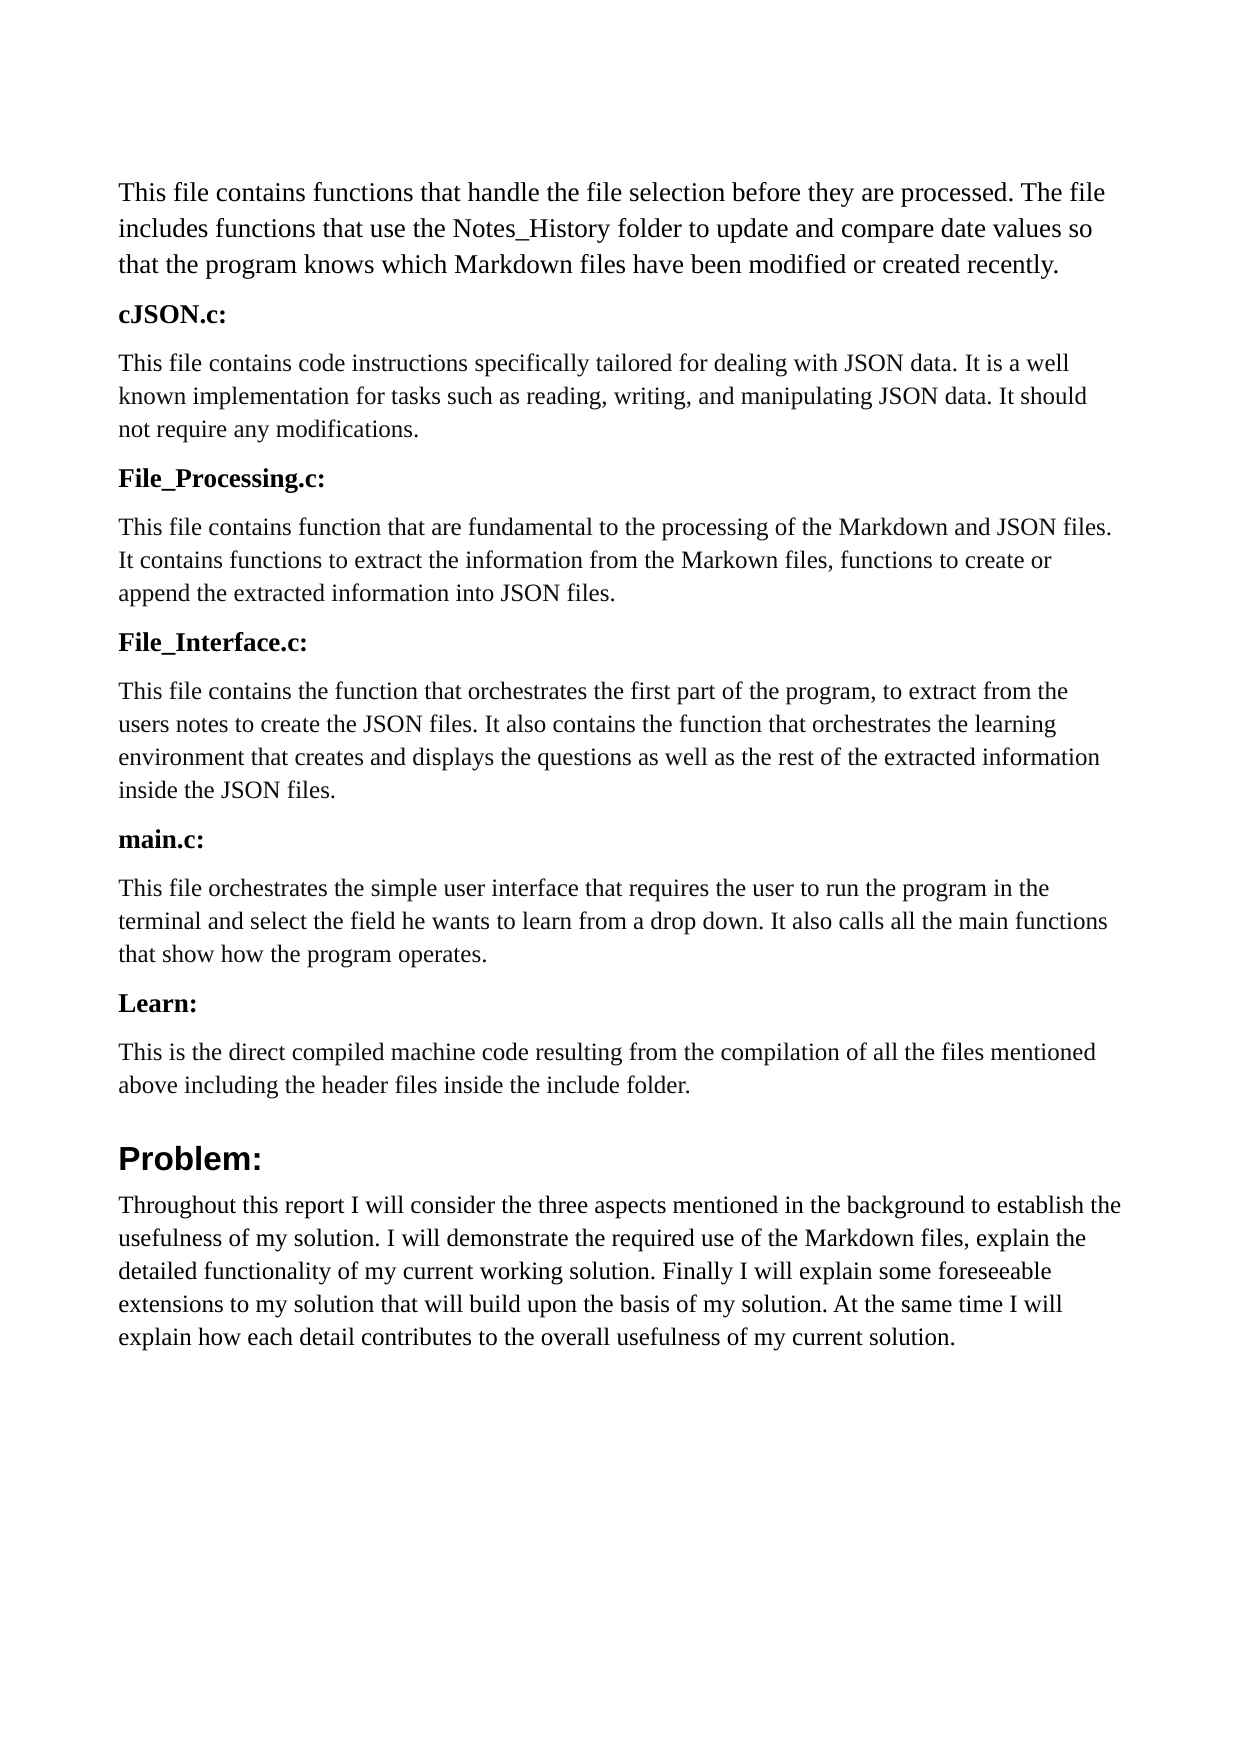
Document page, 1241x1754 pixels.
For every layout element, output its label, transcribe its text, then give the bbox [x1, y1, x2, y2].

text main.c: [118, 823, 1122, 854]
text File_Processing.c: [118, 462, 1122, 493]
text This file contains code instructions specifically tailored for dealing with JSON data. It is a well known implementation for tasks such as reading, writing, and manipulating JSON data. It should not require any modifications. [118, 348, 1122, 443]
text This file orchestrates the simple user interface that requires the user to run the program in the terminal and select the field he wants to learn from a drop down. It also calls all the main functions that show how the program operates. [118, 873, 1122, 968]
text This file contains functions that handle the file selection before they are processed. The file includes functions that use the Notes_History folder to update and compare date values so that the program knows which Markdown files have been modified or created recently. [118, 176, 1122, 279]
subtitle Problem: [118, 1139, 1122, 1177]
text This is the direct compiled machine code resulting from the compilation of all the files mentioned above including the header files inside the include folder. [118, 1037, 1122, 1099]
text This file contains the function that orchestrates the first part of the program, to extract from the users notes to create the JSON files. It also contains the function that orchestrates the learning environment that creates and displays the questions as well as the rest of the extracted information inside the JSON files. [118, 676, 1122, 804]
text Throughout this report I will consider the three aspects mentioned in the background to establish the usefulness of my solution. I will demonstrate the required use of the Markdown files, explain the detailed functionality of my current working solution. Finally I will explain some foreseeable extensions to my solution that will build upon the basis of my solution. At the same time I will explain how each detail contributes to the overall usefulness of my current solution. [118, 1190, 1122, 1351]
text cJSON.c: [118, 298, 1122, 329]
text Learn: [118, 987, 1122, 1018]
text This file contains function that are fundamental to the processing of the Markdown and JSON files. It contains functions to extract the information from the Markown files, functions to create or append the extracted information into JSON files. [118, 512, 1122, 607]
text File_Interface.c: [118, 626, 1122, 657]
